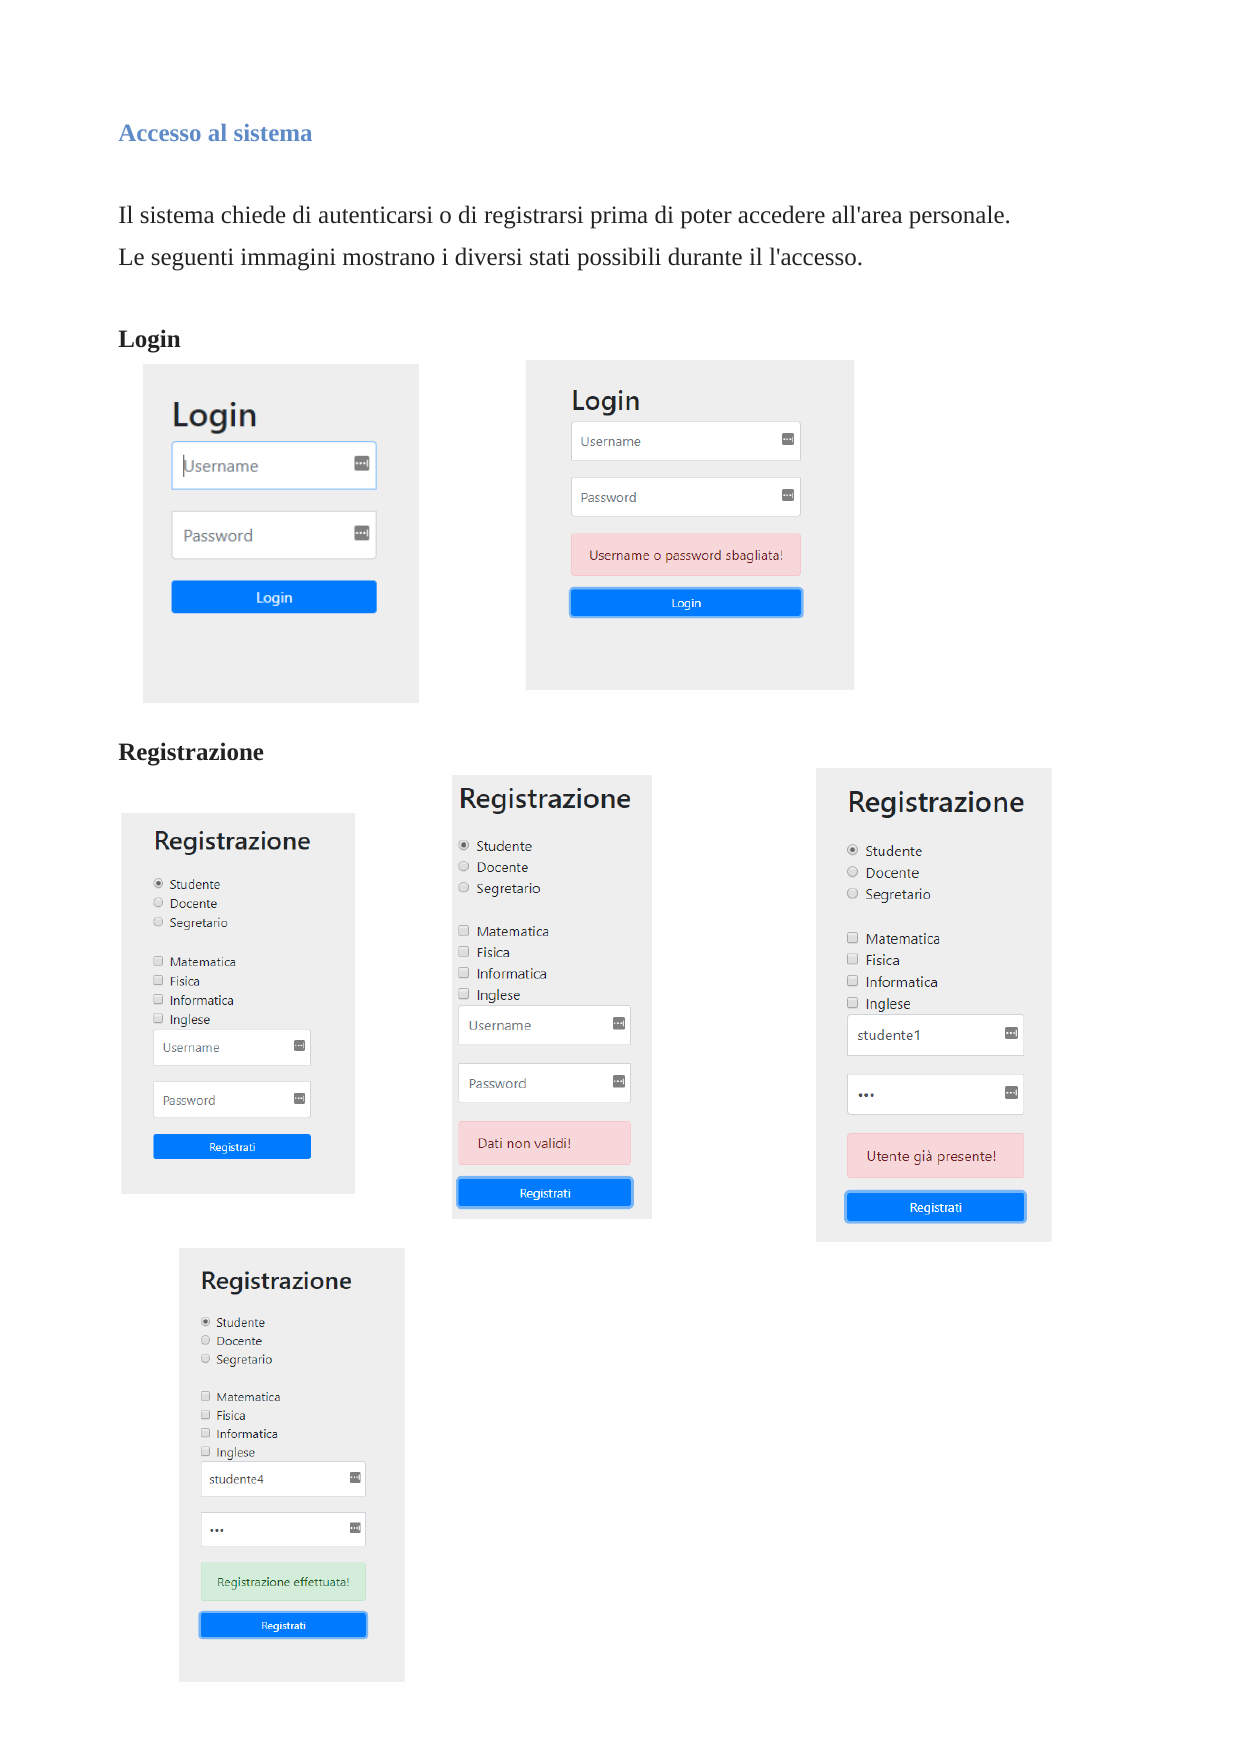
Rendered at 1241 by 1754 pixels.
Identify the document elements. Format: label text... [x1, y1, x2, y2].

text Il sistema chiede di autenticarsi o di registrarsi prima di poter accedere all'area personale. [118, 201, 1122, 229]
text Accesso al sistema [118, 118, 1122, 147]
picture [815, 768, 1052, 1242]
picture [451, 775, 652, 1219]
picture [142, 364, 419, 703]
text Login [118, 324, 1122, 353]
text Registrazione [118, 737, 1122, 766]
picture [178, 1248, 405, 1682]
picture [121, 813, 356, 1194]
text Le seguenti immagini mostrano i diversi stati possibili durante il l'accesso. [118, 242, 1122, 271]
picture [525, 360, 855, 690]
